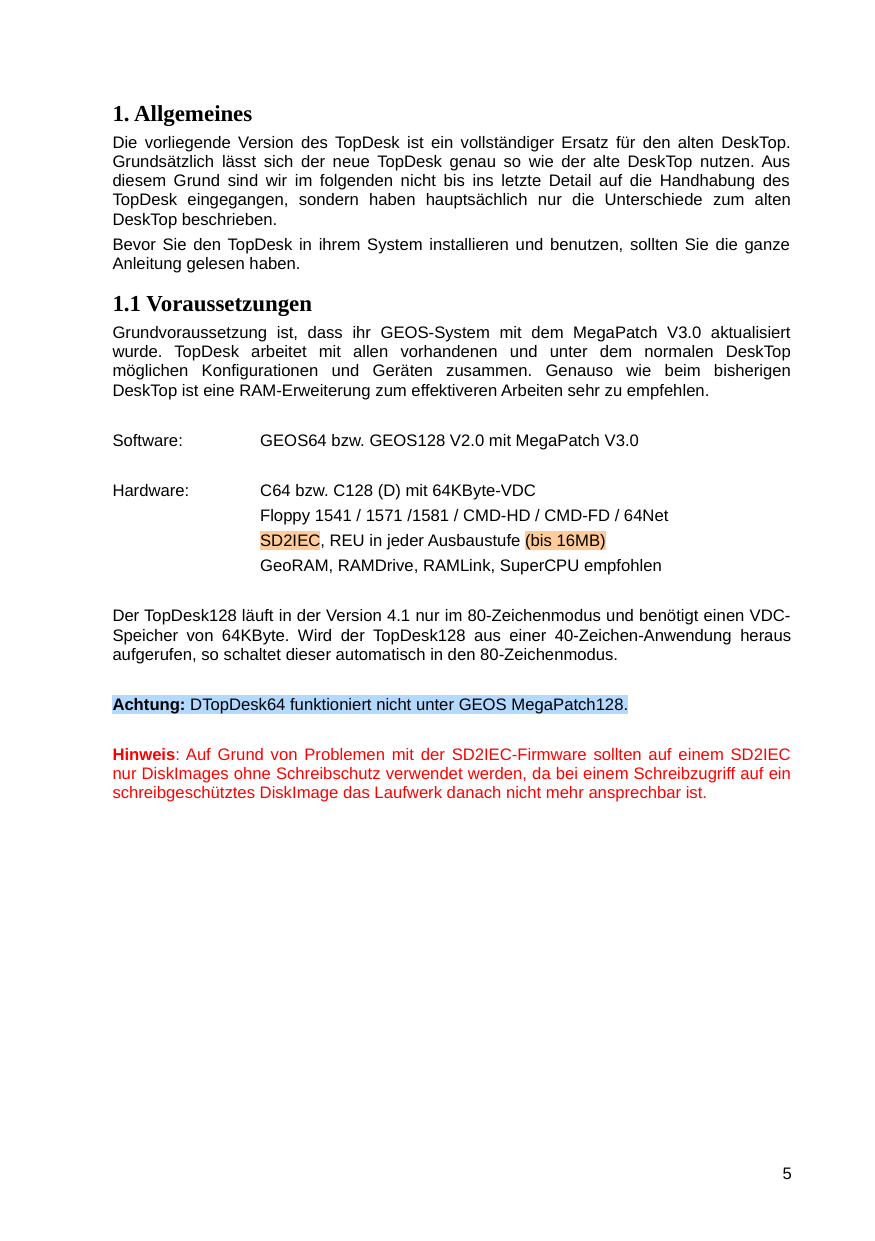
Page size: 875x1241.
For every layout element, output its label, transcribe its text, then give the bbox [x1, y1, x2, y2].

text Software: GEOS64 bzw. GEOS128 V2.0 mit MegaPatch V3.0 [112, 431, 791, 450]
text GeoRAM, RAMDrive, RAMLink, SuperCPU empfohlen [112, 556, 791, 575]
text Der TopDesk128 läuft in der Version 4.1 nur im 80-Zeichenmodus und benötigt einen VDC-Speicher von 64KByte. Wird der TopDesk128 aus einer 40-Zeichen-Anwendung heraus aufgerufen, so schaltet dieser automatisch in den 80-Zeichenmodus. [112, 606, 791, 664]
text Floppy 1541 / 1571 /1581 / CMD-HD / CMD-FD / 64Net [112, 506, 791, 525]
subtitle 1.1 Voraussetzungen [112, 291, 791, 317]
text SD2IEC, REU in jeder Ausbaustufe (bis 16MB) [606, 531, 791, 550]
text Hinweis: Auf Grund von Problemen mit der SD2IEC-Firmware sollten auf einem SD2IEC nur DiskImages ohne Schreibschutz verwendet werden, da bei einem Schreibzugriff auf ein schreibgeschütztes DiskImage das Laufwerk danach nicht mehr ansprechbar ist. [112, 745, 791, 802]
text Achtung: DTopDesk64 funktioniert nicht unter GEOS MegaPatch128. [628, 695, 791, 714]
text SD2IEC, REU in jeder Ausbaustufe (bis 16MB) [112, 531, 260, 550]
text Grundvoraussetzung ist, dass ihr GEOS-System mit dem MegaPatch V3.0 aktualisiert wurde. TopDesk arbeitet mit allen vorhandenen und unter dem normalen DeskTop möglichen Konfigurationen und Geräten zusammen. Genauso wie beim bisherigen DeskTop ist eine RAM-Erweiterung zum effektiveren Arbeiten sehr zu empfehlen. [112, 323, 791, 399]
subtitle 1. Allgemeines [112, 100, 791, 127]
text Die vorliegende Version des TopDesk ist ein vollständiger Ersatz für den alten DeskTop. Grundsätzlich lässt sich der neue TopDesk genau so wie der alte DeskTop nutzen. Aus diesem Grund sind wir im folgenden nicht bis ins letzte Detail auf die Handhabung des TopDesk eingegangen, sondern haben hauptsächlich nur die Unterschiede zum alten DeskTop beschrieben. [112, 133, 791, 228]
text SD2IEC, REU in jeder Ausbaustufe (bis 16MB) [320, 531, 525, 550]
text Hardware: C64 bzw. C128 (D) mit 64KByte-VDC [112, 481, 791, 500]
text Bevor Sie den TopDesk in ihrem System installieren und benutzen, sollten Sie die ganze Anleitung gelesen haben. [112, 234, 791, 273]
